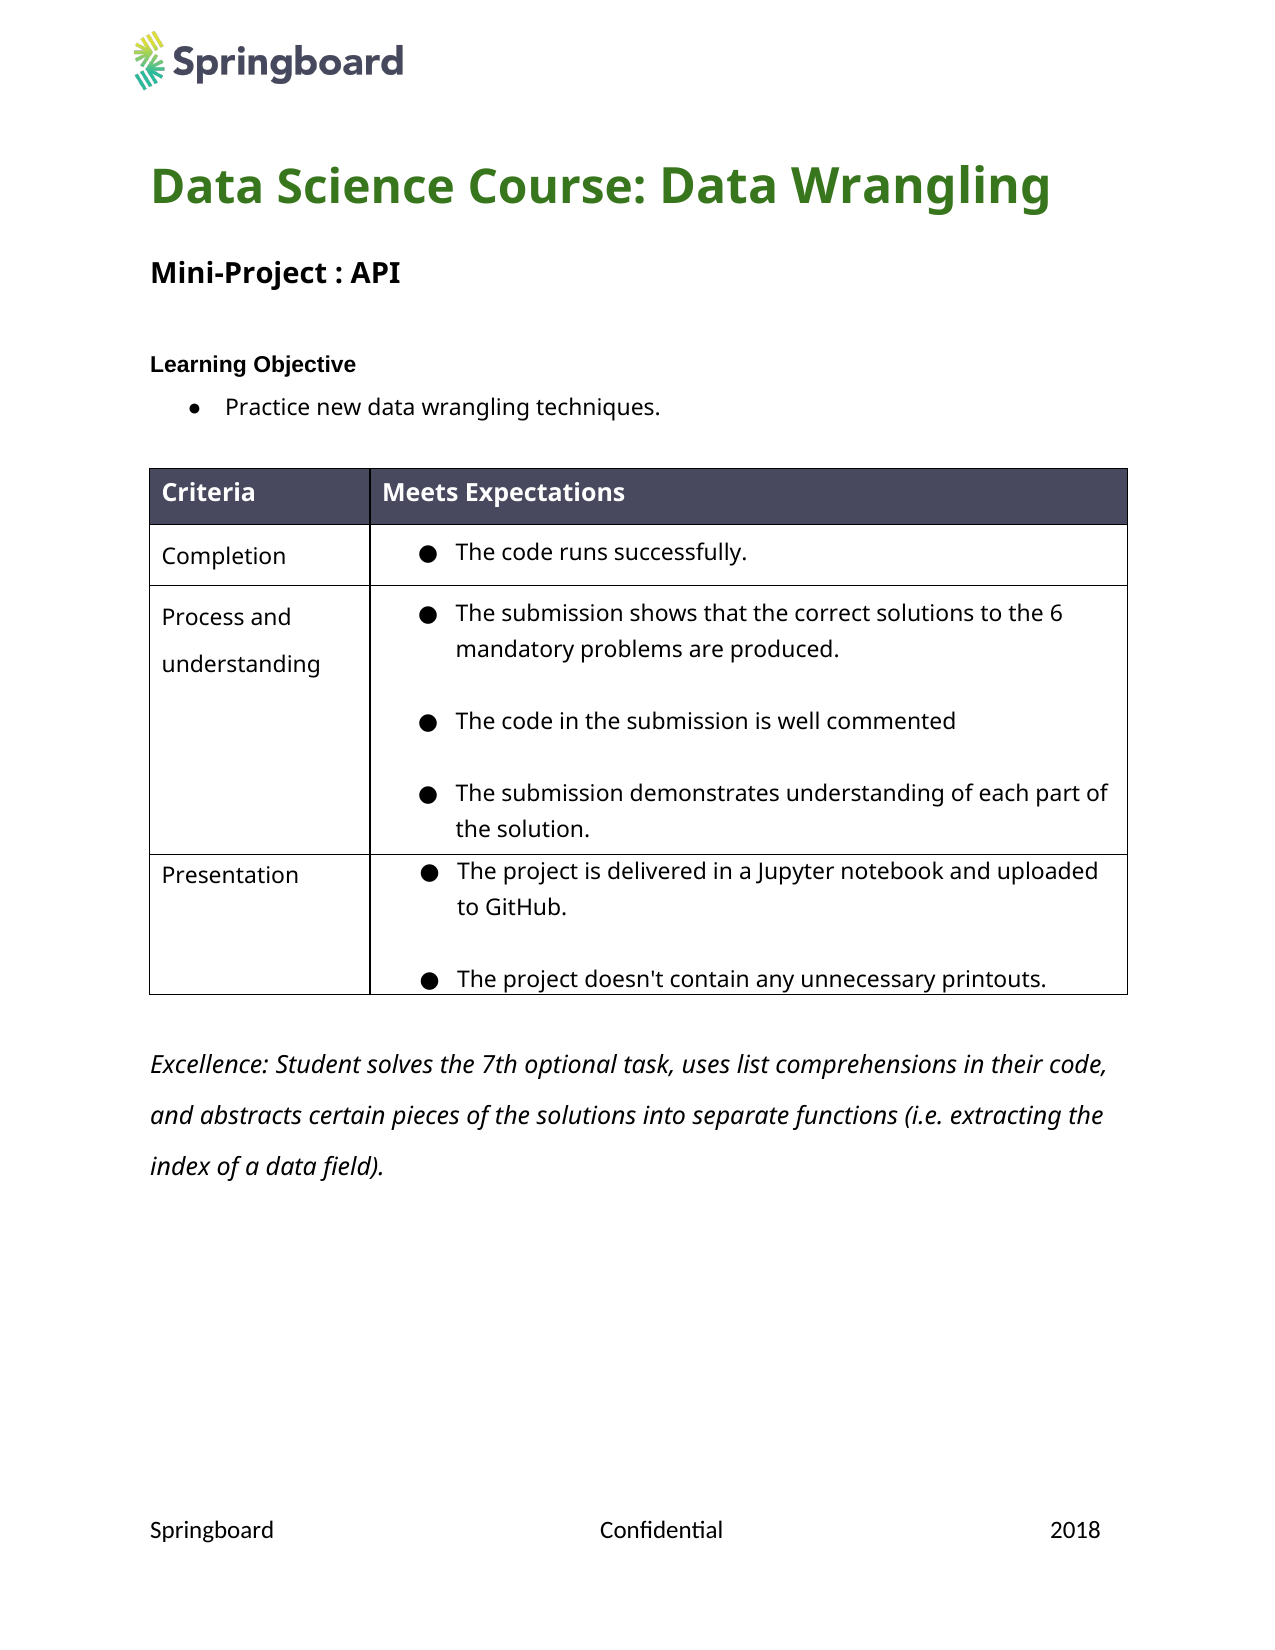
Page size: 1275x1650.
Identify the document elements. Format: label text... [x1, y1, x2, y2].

table_header Criteria [150, 469, 369, 524]
table_cell Presentation [150, 855, 369, 994]
table_header Meets Expectations [371, 469, 1127, 524]
table_cell Completion [150, 525, 369, 585]
picture [131, 29, 404, 92]
table_cell The submission shows that the correct solutions to the 6 mandatory problems are produced. The code in the submission is well commented The submission demonstrates understanding of each part of the solution. [371, 586, 1127, 854]
text Learning Objective [150, 351, 1125, 377]
table_cell The code runs successfully. [371, 525, 1127, 585]
text Mini-Project : API [150, 252, 1125, 292]
table_cell Process and understanding [150, 586, 369, 854]
table_cell The project is delivered in a Jupyter notebook and uploaded to GitHub. The project doesn't contain any unnecessary printouts. [371, 855, 1127, 994]
text Excellence: Student solves the 7th optional task, uses list comprehensions in their code, [150, 1046, 1125, 1080]
text and abstracts certain pieces of the solutions into separate functions (i.e. extracting the index of a data field). [150, 1097, 1125, 1182]
text Data Science Course: Data Wrangling [150, 150, 1125, 218]
list Practice new data wrangling techniques. [187, 391, 1125, 422]
